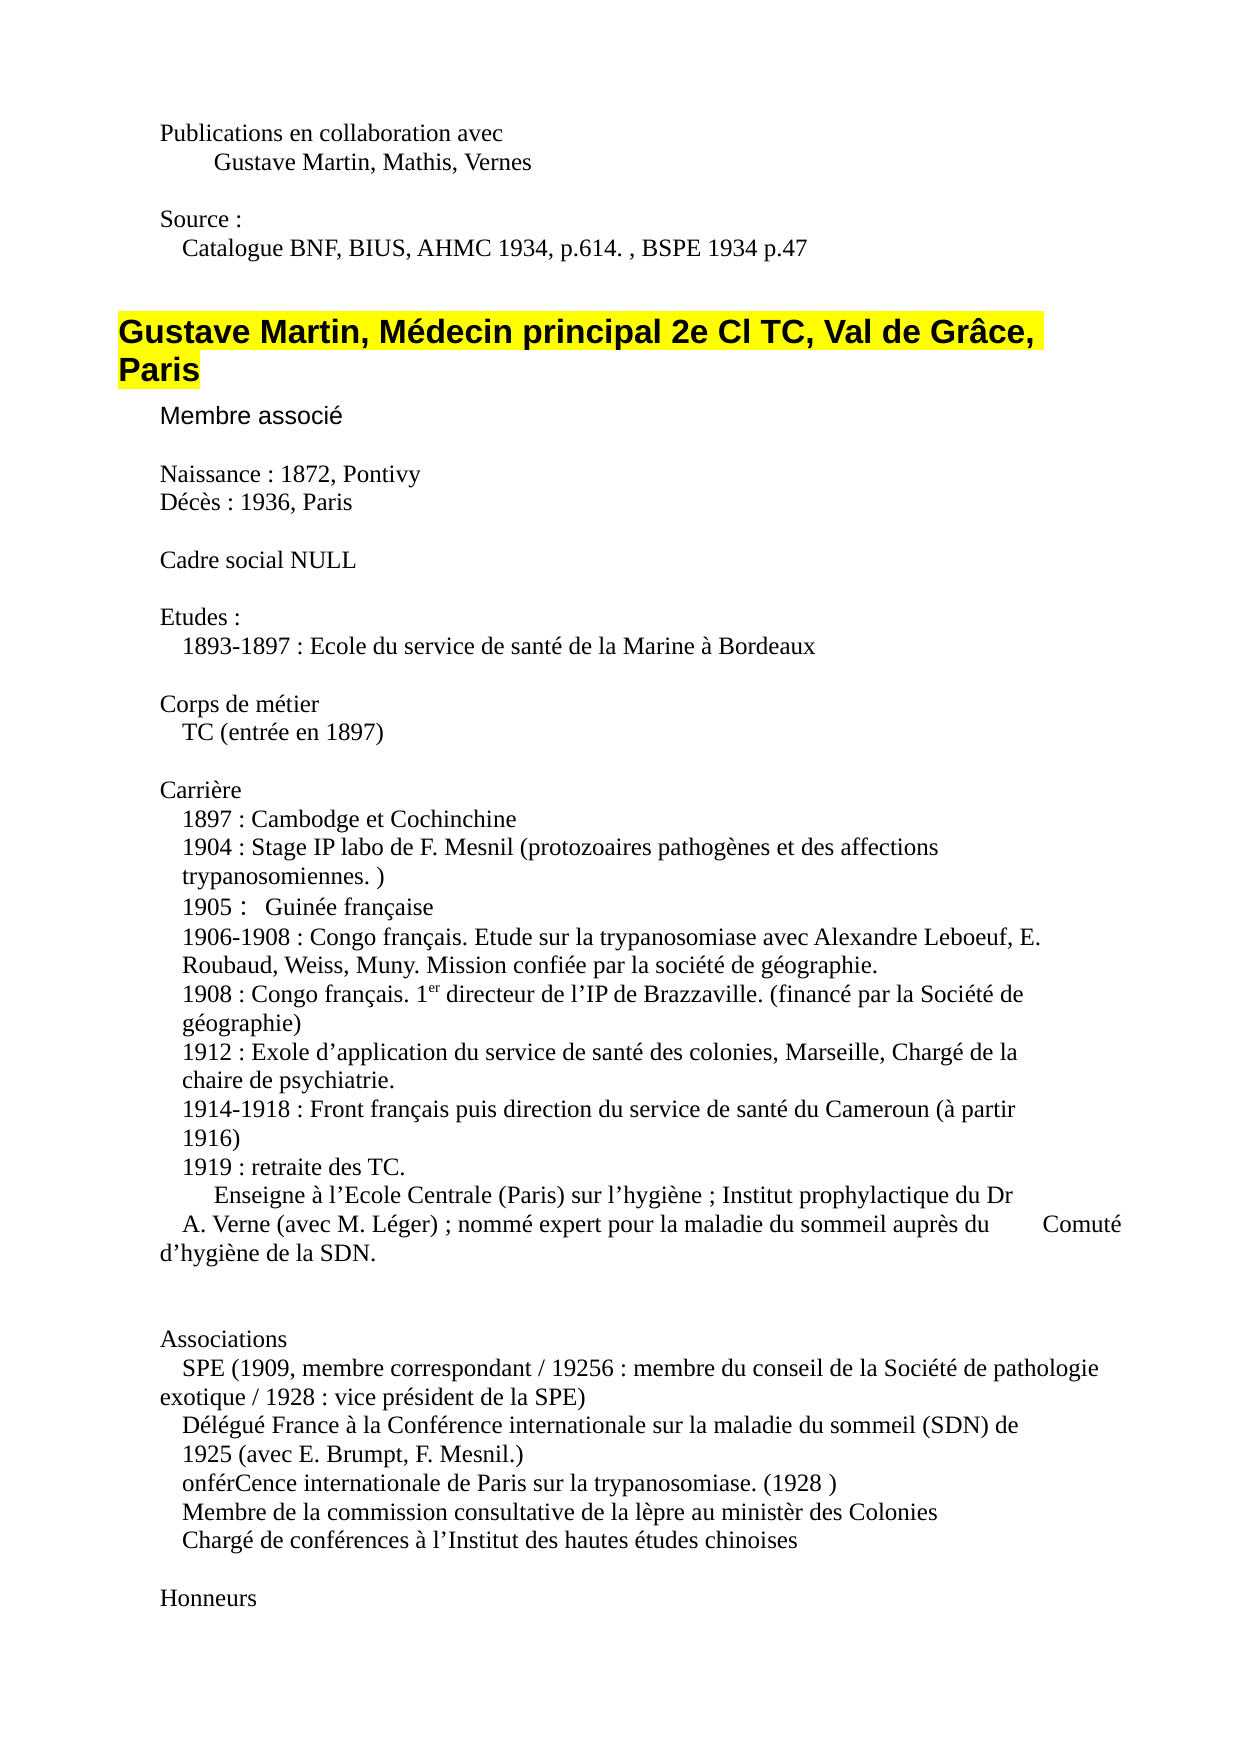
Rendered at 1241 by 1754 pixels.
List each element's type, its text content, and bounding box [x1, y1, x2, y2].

text 1906-1908 : Congo français. Etude sur la trypanosomiase avec Alexandre Leboeuf, E. Roubaud, Weiss, Muny. Mission confiée par la société de géographie. [159, 922, 1122, 979]
text Source : [159, 204, 1122, 233]
text 1904 : Stage IP labo de F. Mesnil (protozoaires pathogènes et des affections trypanosomiennes. ) [159, 832, 1122, 890]
text 1893-1897 : Ecole du service de santé de la Marine à Bordeaux [159, 631, 1122, 660]
subtitle Gustave Martin, Médecin principal 2e Cl TC, Val de Grâce, Paris [200, 311, 1122, 389]
text 1912 : Exole d’application du service de santé des colonies, Marseille, Chargé de la chaire de psychiatrie. [159, 1037, 1122, 1094]
text Carrière [159, 775, 1122, 804]
text 1905 ： Guinée française [159, 890, 1122, 922]
text Chargé de conférences à l’Institut des hautes études chinoises [159, 1525, 1122, 1554]
text Associations [159, 1324, 1122, 1353]
text Membre associé [159, 401, 1122, 430]
text Gustave Martin, Mathis, Vernes [159, 147, 1122, 176]
text Cadre social NULL [159, 545, 1122, 574]
text Naissance : 1872, Pontivy [159, 459, 1122, 487]
text SPE (1909, membre correspondant / 19256 : membre du conseil de la Société de pathologie exotique / 1928 : vice président de la SPE) [159, 1353, 1122, 1410]
text 1914-1918 : Front français puis direction du service de santé du Cameroun (à partir 1916) [159, 1094, 1122, 1152]
text onférCence internationale de Paris sur la trypanosomiase. (1928 ) [159, 1468, 1122, 1497]
text Délégué France à la Conférence internationale sur la maladie du sommeil (SDN) de 1925 (avec E. Brumpt, F. Mesnil.) [159, 1410, 1122, 1468]
text Corps de métier [159, 689, 1122, 717]
text Etudes : [159, 602, 1122, 631]
text 1919 : retraite des TC. [159, 1152, 1122, 1180]
text Publications en collaboration avec [159, 118, 1122, 147]
text Décès : 1936, Paris [159, 487, 1122, 516]
text Catalogue BNF, BIUS, AHMC 1934, p.614. , BSPE 1934 p.47 [159, 233, 1122, 262]
text Honneurs [159, 1583, 1122, 1612]
text 1908 : Congo français. 1er directeur de l’IP de Brazzaville. (financé par la Société de géographie) [159, 979, 1122, 1037]
text 1897 : Cambodge et Cochinchine [159, 804, 1122, 832]
text Enseigne à l’Ecole Centrale (Paris) sur l’hygiène ; Institut prophylactique du Dr A. Verne (avec M. Léger) ; nommé expert pour la maladie du sommeil auprès du Comuté d’hygiène de la SDN. [159, 1180, 1122, 1267]
text Membre de la commission consultative de la lèpre au ministèr des Colonies [159, 1497, 1122, 1525]
text TC (entrée en 1897) [159, 717, 1122, 746]
